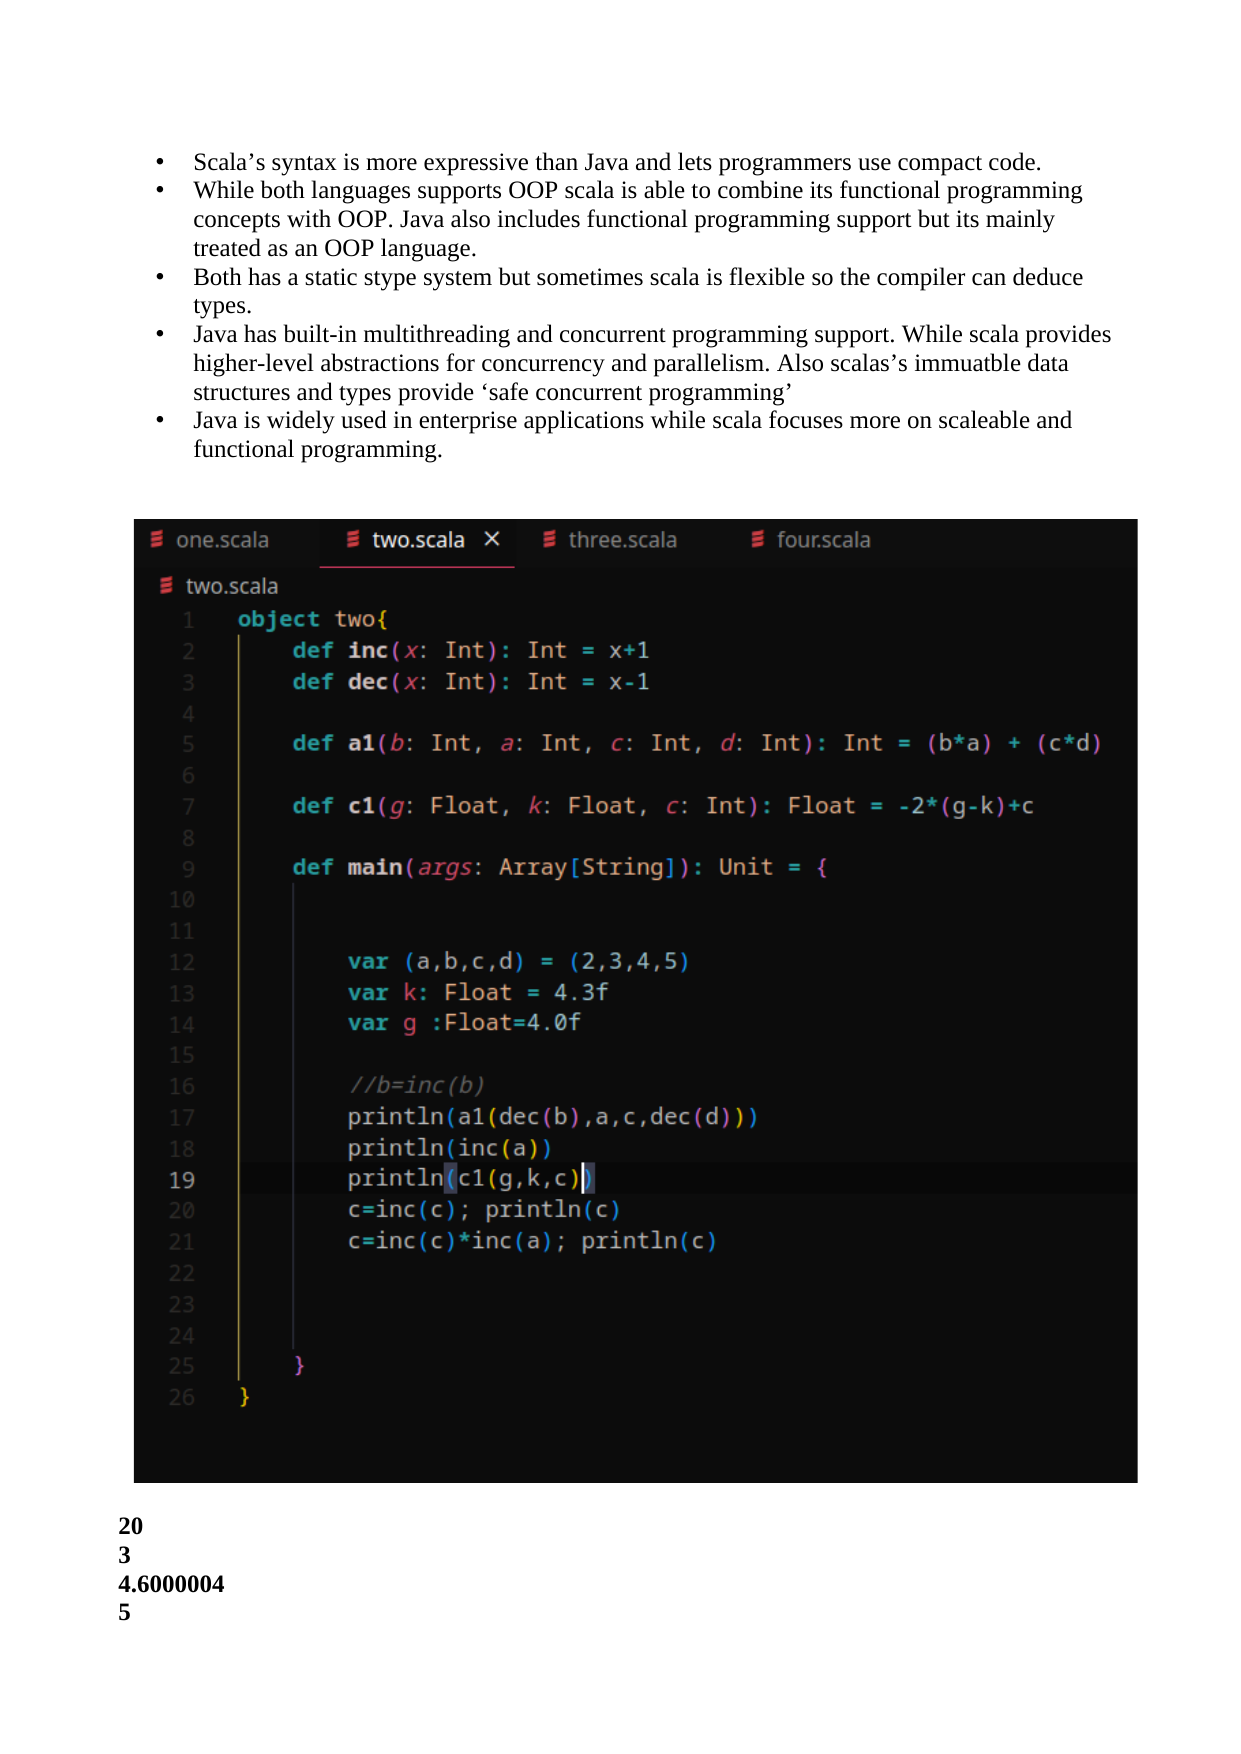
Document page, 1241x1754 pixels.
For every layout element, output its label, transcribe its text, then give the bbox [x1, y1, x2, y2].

text 20 [118, 1511, 1122, 1540]
list Scala’s syntax is more expressive than Java and lets programmers use compact code. [156, 147, 1122, 176]
list Java is widely used in enterprise applications while scala focuses more on scaleable and functional programming. [156, 406, 1122, 463]
text 5 [118, 1597, 1122, 1626]
text 3 [118, 1540, 1122, 1569]
list Both has a static stype system but sometimes scala is flexible so the compiler can deduce types. [156, 262, 1122, 319]
list While both languages supports OOP scala is able to combine its functional programming concepts with OOP. Java also includes functional programming support but its mainly treated as an OOP language. [156, 176, 1122, 262]
list Java has built-in multithreading and concurrent programming support. While scala provides higher-level abstractions for concurrency and parallelism. Also scalas’s immuatble data structures and types provide ‘safe concurrent programming’ [156, 319, 1122, 406]
text 4.6000004 [118, 1569, 1122, 1597]
picture [133, 519, 1138, 1483]
